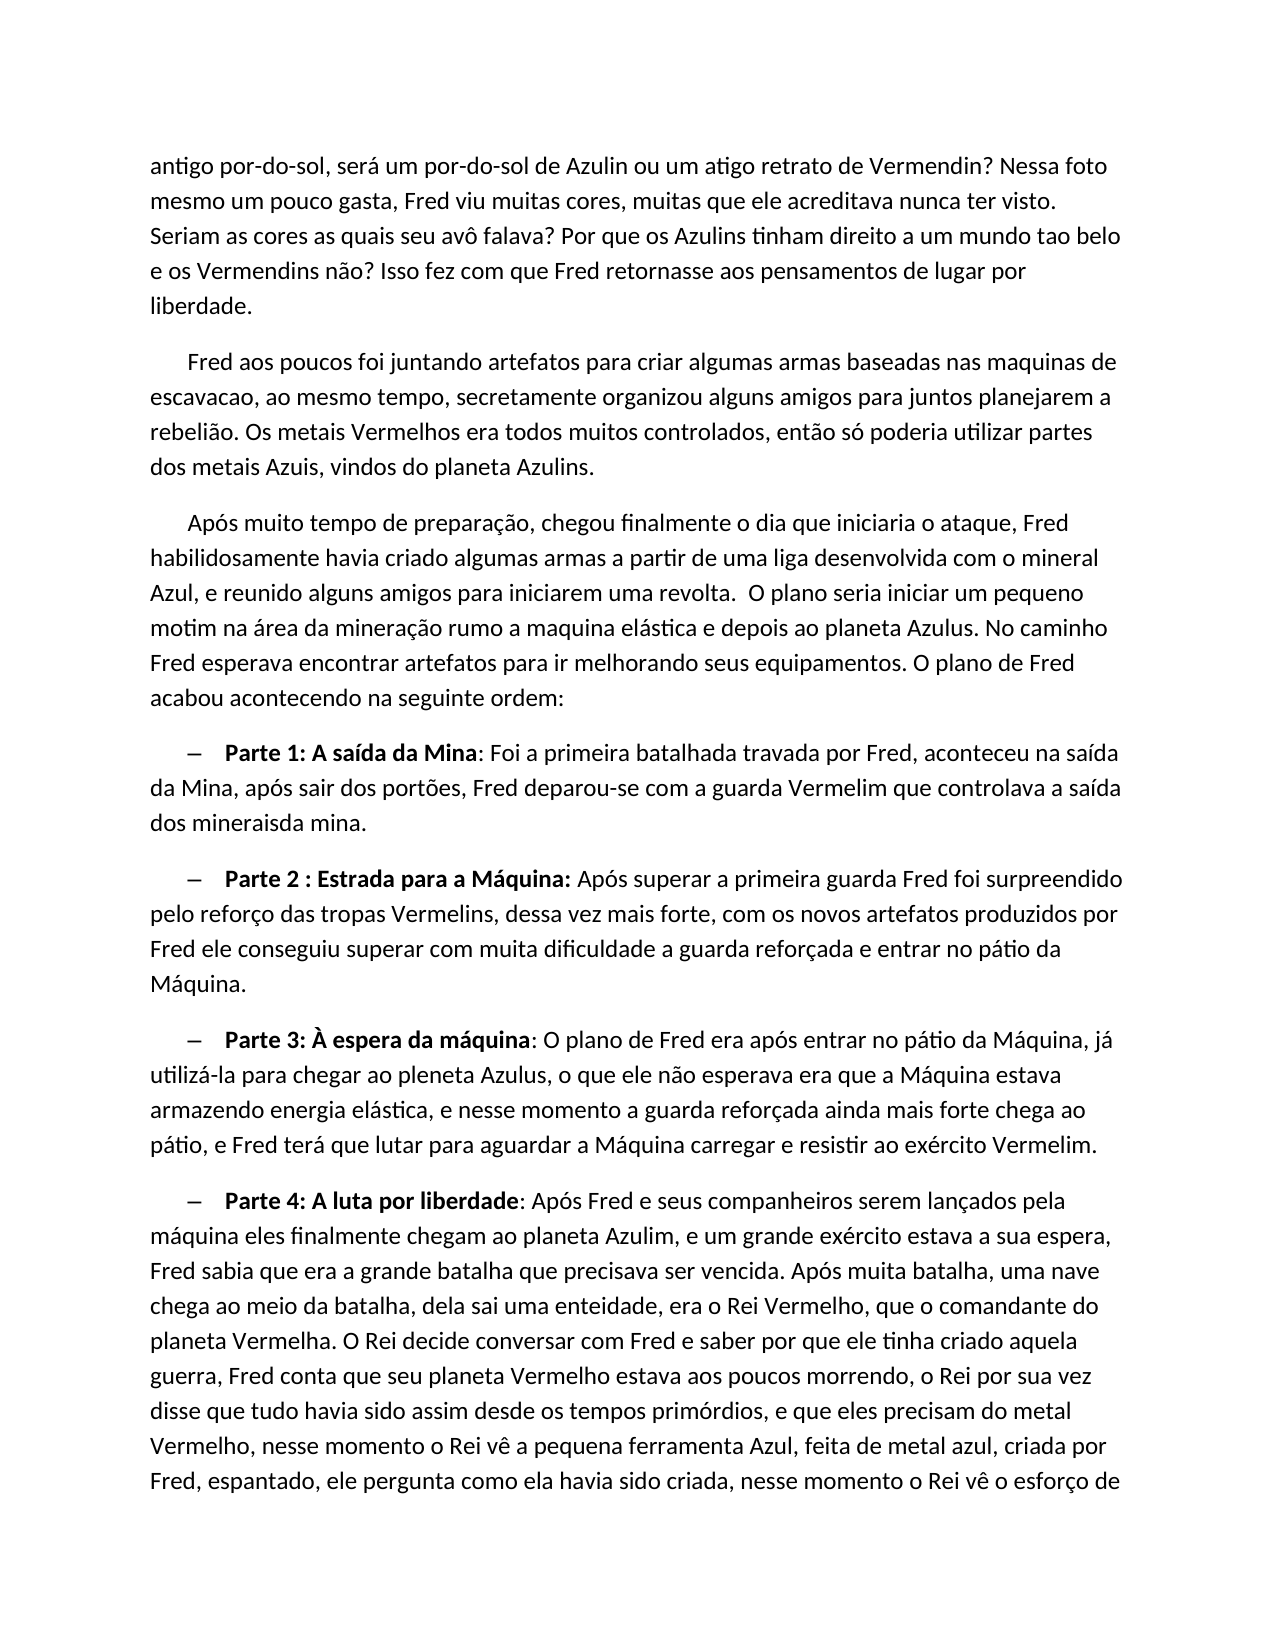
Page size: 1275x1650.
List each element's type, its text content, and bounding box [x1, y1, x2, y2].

list Fred aos poucos foi juntando artefatos para criar algumas armas baseadas nas maquinas de escavacao, ao mesmo tempo, secretamente organizou alguns amigos para juntos planejarem a rebelião. Os metais Vermelhos era todos muitos controlados, então só poderia utilizar partes dos metais Azuis, vindos do planeta Azulins. [150, 346, 1125, 481]
list Parte 2 : Estrada para a Máquina: Após superar a primeira guarda Fred foi surpreendido pelo reforço das tropas Vermelins, dessa vez mais forte, com os novos artefatos produzidos por Fred ele conseguiu superar com muita dificuldade a guarda reforçada e entrar no pátio da Máquina. [150, 863, 1125, 999]
list Após muito tempo de preparação, chegou finalmente o dia que iniciaria o ataque, Fred habilidosamente havia criado algumas armas a partir de uma liga desenvolvida com o mineral Azul, e reunido alguns amigos para iniciarem uma revolta. O plano seria iniciar um pequeno motim na área da mineração rumo a maquina elástica e depois ao planeta Azulus. No caminho Fred esperava encontrar artefatos para ir melhorando seus equipamentos. O plano de Fred acabou acontecendo na seguinte ordem: [150, 507, 1125, 712]
list Parte 4: A luta por liberdade: Após Fred e seus companheiros serem lançados pela máquina eles finalmente chegam ao planeta Azulim, e um grande exército estava a sua espera, Fred sabia que era a grande batalha que precisava ser vencida. Após muita batalha, uma nave chega ao meio da batalha, dela sai uma enteidade, era o Rei Vermelho, que o comandante do planeta Vermelha. O Rei decide conversar com Fred e saber por que ele tinha criado aquela guerra, Fred conta que seu planeta Vermelho estava aos poucos morrendo, o Rei por sua vez disse que tudo havia sido assim desde os tempos primórdios, e que eles precisam do metal Vermelho, nesse momento o Rei vê a pequena ferramenta Azul, feita de metal azul, criada por Fred, espantado, ele pergunta como ela havia sido criada, nesse momento o Rei vê o esforço de [150, 1185, 1125, 1496]
list Parte 3: À espera da máquina: O plano de Fred era após entrar no pátio da Máquina, já utilizá-la para chegar ao pleneta Azulus, o que ele não esperava era que a Máquina estava armazendo energia elástica, e nesse momento a guarda reforçada ainda mais forte chega ao pátio, e Fred terá que lutar para aguardar a Máquina carregar e resistir ao exército Vermelim. [150, 1024, 1125, 1160]
list antigo por-do-sol, será um por-do-sol de Azulin ou um atigo retrato de Vermendin? Nessa foto mesmo um pouco gasta, Fred viu muitas cores, muitas que ele acreditava nunca ter visto. Seriam as cores as quais seu avô falava? Por que os Azulins tinham direito a um mundo tao belo e os Vermendins não? Isso fez com que Fred retornasse aos pensamentos de lugar por liberdade. [150, 150, 1125, 321]
list Parte 1: A saída da Mina: Foi a primeira batalhada travada por Fred, aconteceu na saída da Mina, após sair dos portões, Fred deparou-se com a guarda Vermelim que controlava a saída dos mineraisda mina. [150, 737, 1125, 838]
